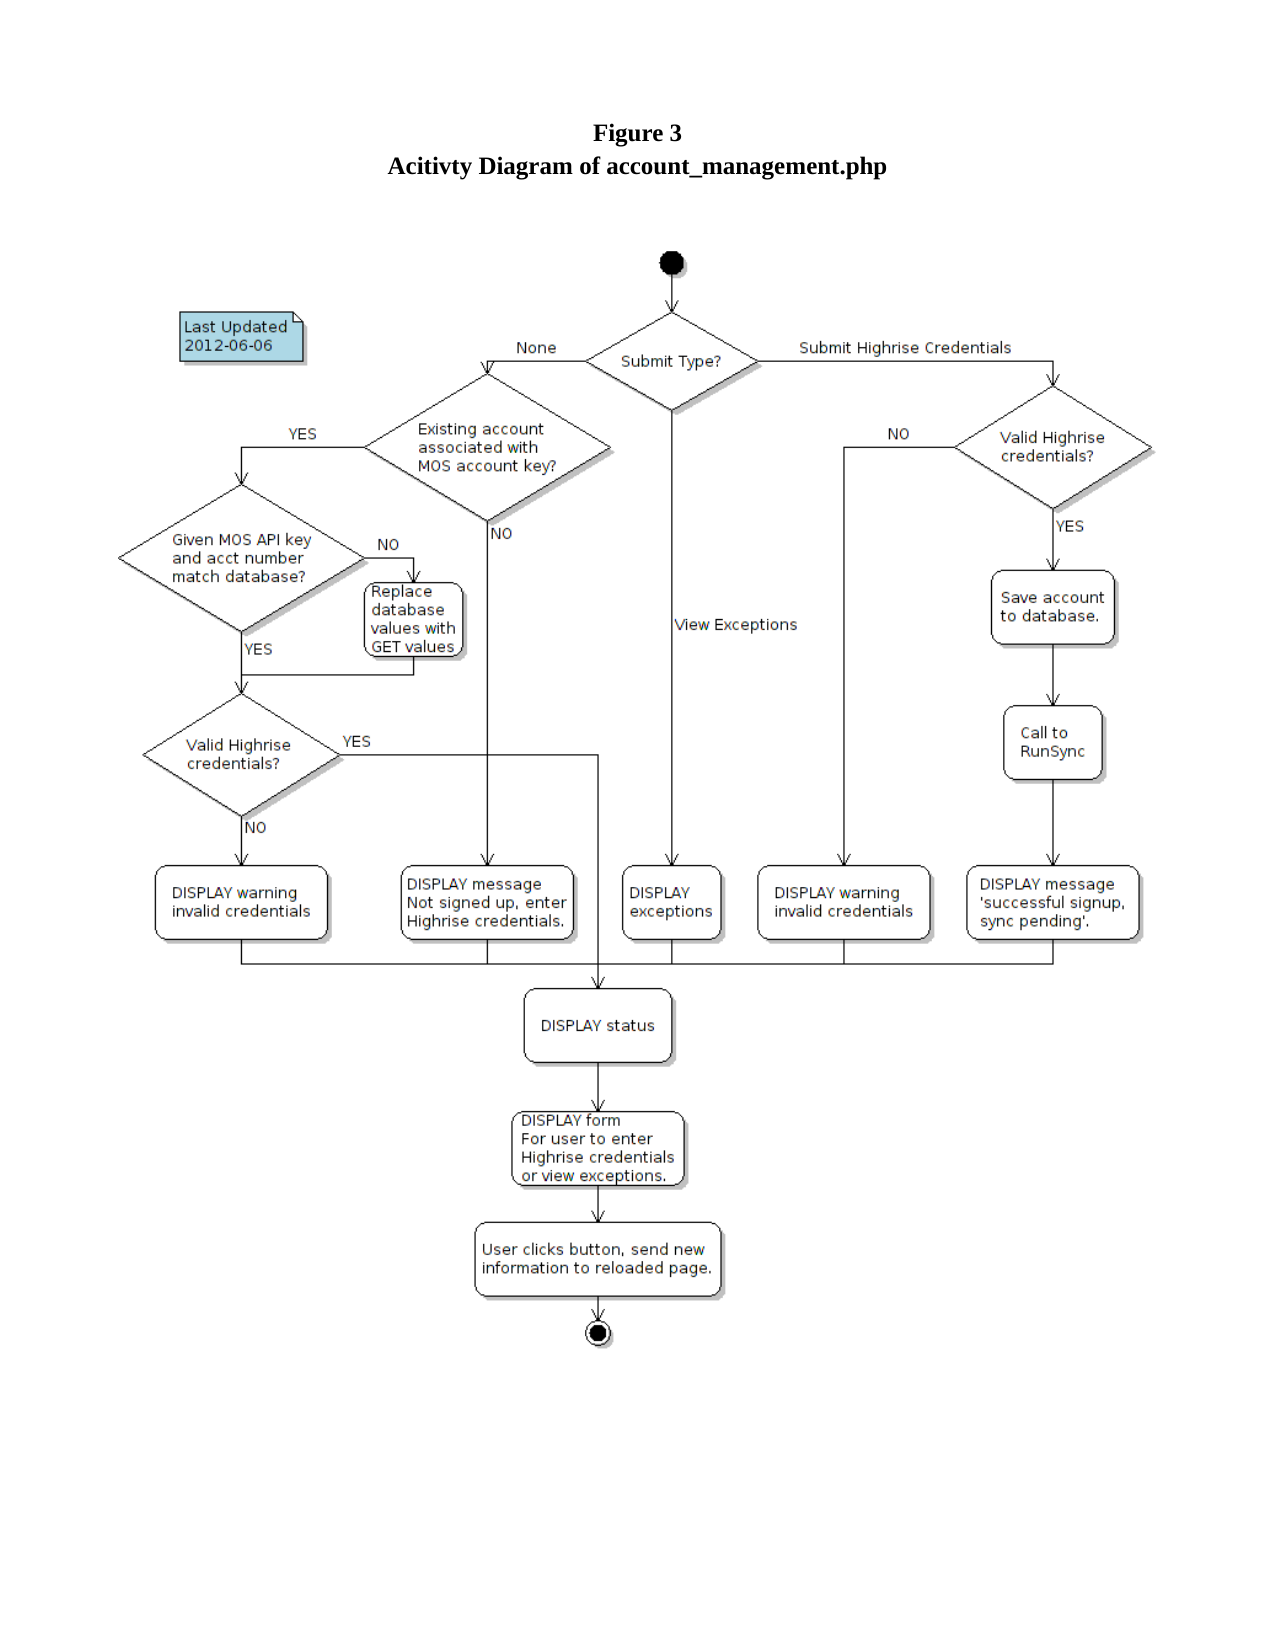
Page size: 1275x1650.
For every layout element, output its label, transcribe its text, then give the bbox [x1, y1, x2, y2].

text Acitivty Diagram of account_management.php [118, 151, 1157, 180]
picture [118, 250, 1157, 1351]
text Figure 3 [118, 118, 1157, 147]
